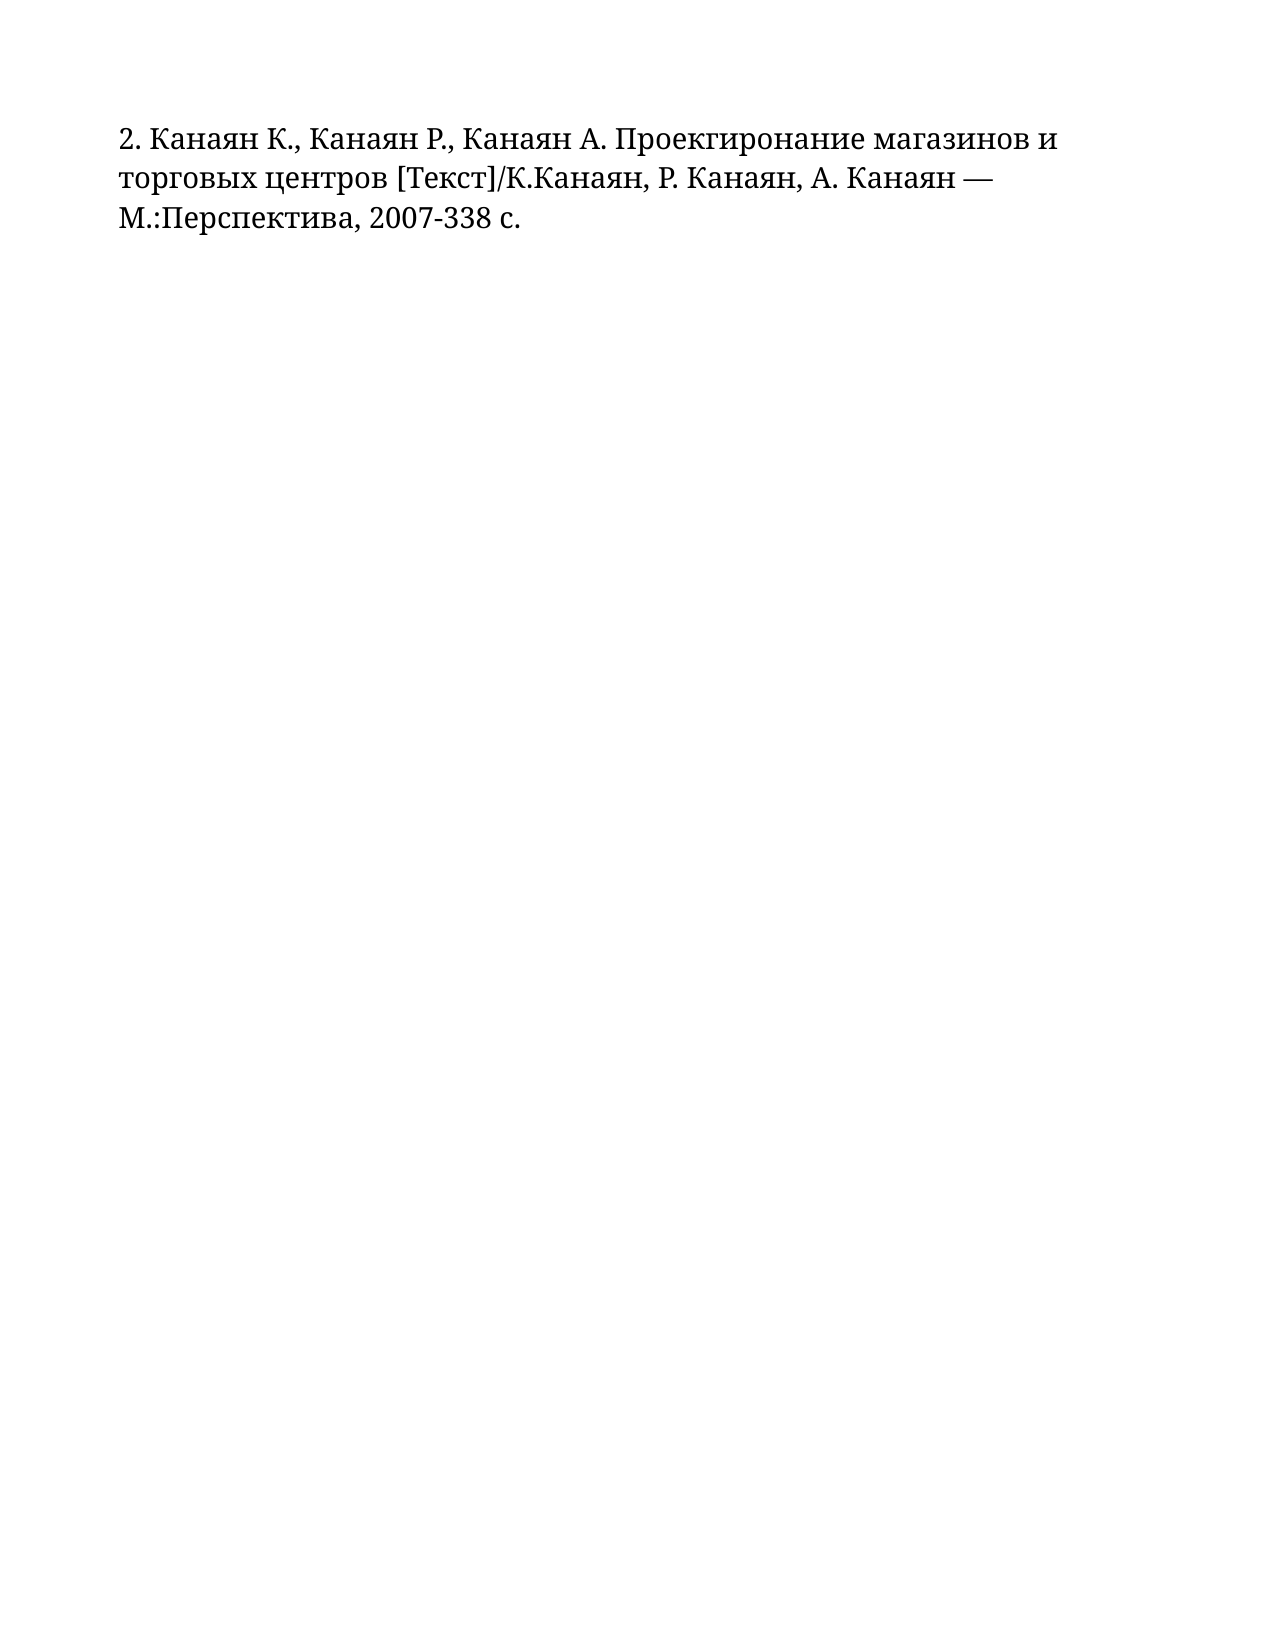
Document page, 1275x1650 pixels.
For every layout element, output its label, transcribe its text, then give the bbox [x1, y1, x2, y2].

text 2. Канаян К., Канаян Р., Канаян А. Проекгиронание магазинов и торговых центров [Текст]/К.Канаян, Р. Канаян, А. Канаян — М.:Перспектива, 2007-338 с. [118, 118, 1157, 237]
